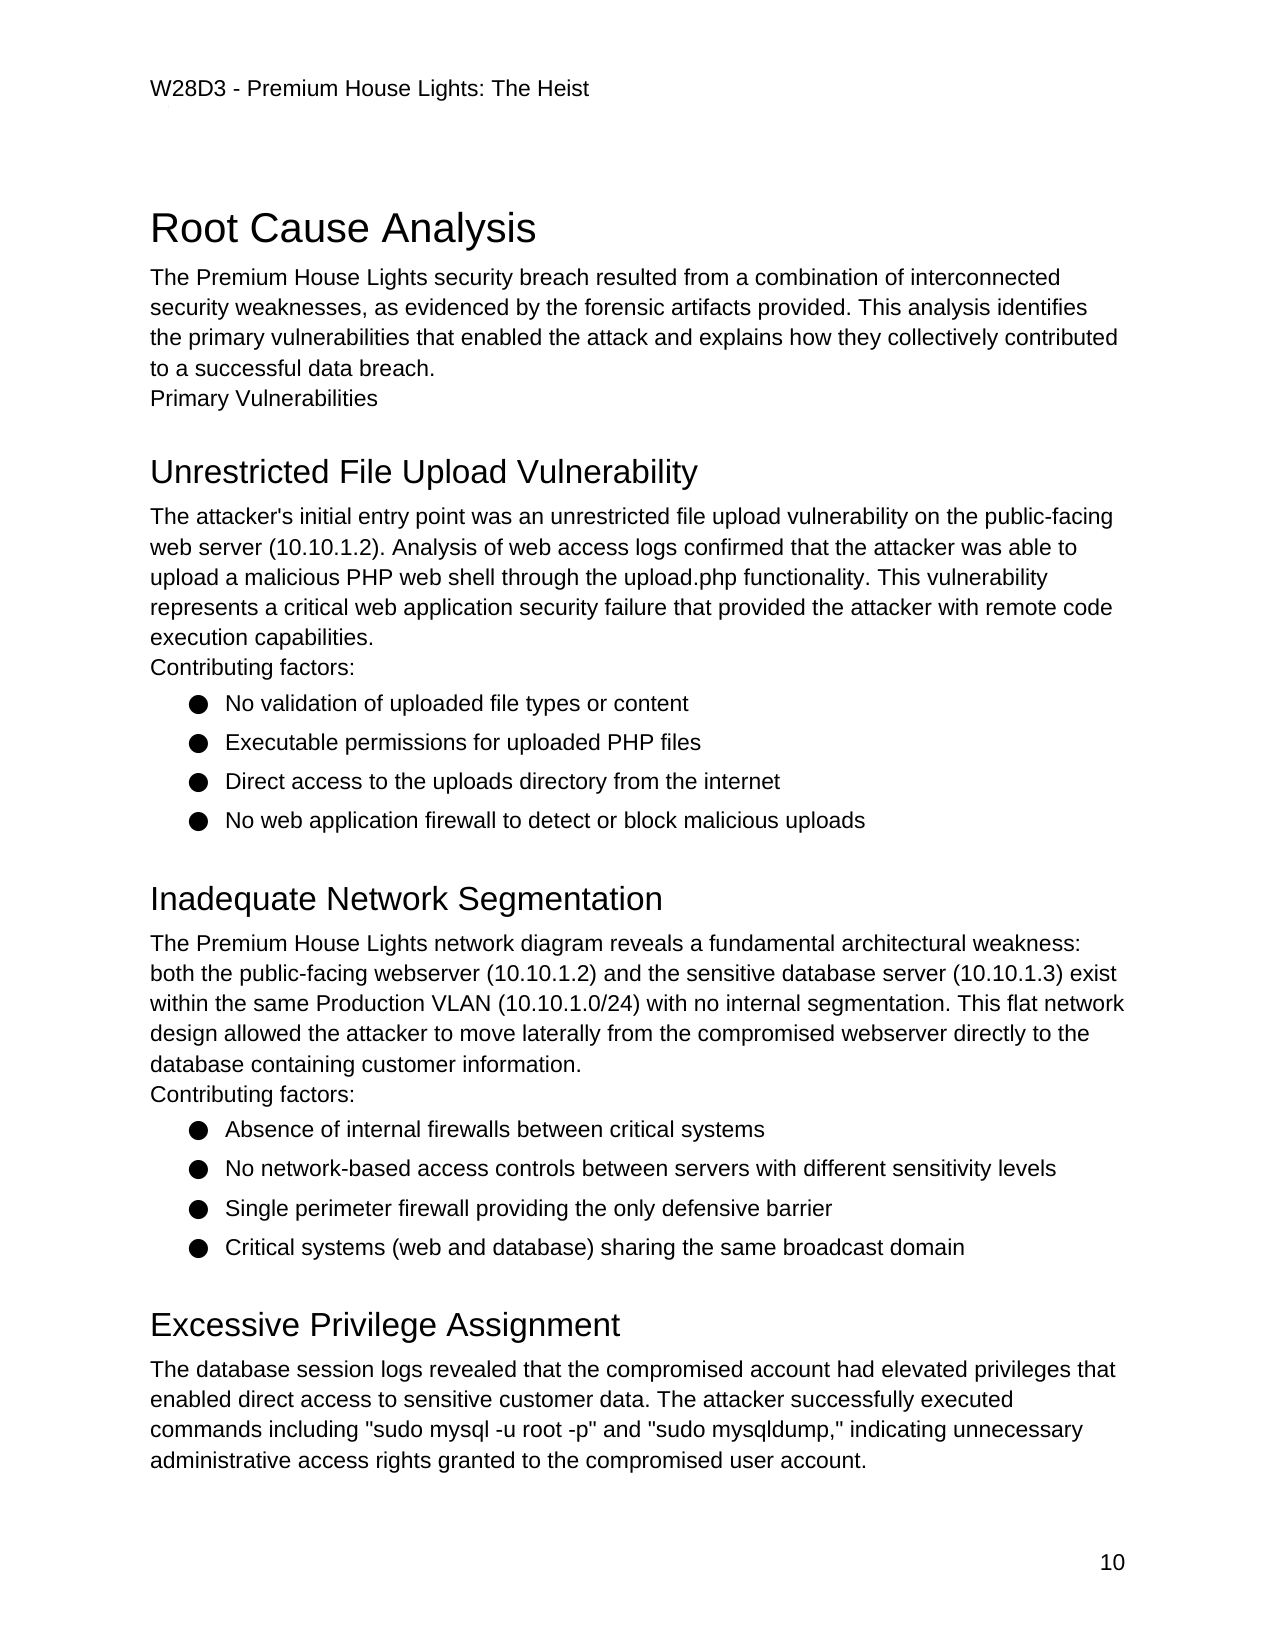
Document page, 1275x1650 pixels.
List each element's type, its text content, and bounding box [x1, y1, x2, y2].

text Contributing factors: [150, 654, 1125, 681]
list Absence of internal firewalls between critical systems [187, 1111, 1125, 1145]
subtitle Unrestricted File Upload Vulnerability [150, 452, 1125, 491]
list Executable permissions for uploaded PHP files [187, 724, 1125, 758]
text Primary Vulnerabilities [150, 385, 1125, 411]
text The Premium House Lights security breach resulted from a combination of interconnected security weaknesses, as evidenced by the forensic artifacts provided. This analysis identifies the primary vulnerabilities that enabled the attack and explains how they collectively contributed to a successful data breach. [150, 264, 1125, 381]
list Single perimeter firewall providing the only defensive barrier [187, 1189, 1125, 1223]
list No validation of uploaded file types or content [187, 684, 1125, 719]
text The database session logs revealed that the compromised account had elevated privileges that enabled direct access to sensitive customer data. The attacker successfully executed commands including "sudo mysql -u root -p" and "sudo mysqldump," indicating unnecessary administrative access rights granted to the compromised user account. [150, 1356, 1125, 1473]
subtitle Excessive Privilege Assignment [150, 1305, 1125, 1343]
text The attacker's initial entry point was an unrestricted file upload vulnerability on the public-facing web server (10.10.1.2). Analysis of web access logs confirmed that the attacker was able to upload a malicious PHP web shell through the upload.php functionality. This vulnerability represents a critical web application security failure that provided the attacker with remote code execution capabilities. [150, 503, 1125, 651]
text Contributing factors: [150, 1081, 1125, 1107]
list Critical systems (web and database) sharing the same broadcast domain [187, 1228, 1125, 1262]
list Direct access to the uploads directory from the internet [187, 763, 1125, 797]
subtitle Root Cause Analysis [150, 203, 1125, 251]
text The Premium House Lights network diagram reveals a fundamental architectural weakness: both the public-facing webserver (10.10.1.2) and the sensitive database server (10.10.1.3) exist within the same Production VLAN (10.10.1.0/24) with no internal segmentation. This flat network design allowed the attacker to move laterally from the compromised webserver directly to the database containing customer information. [150, 930, 1125, 1077]
list No web application firewall to detect or block malicious uploads [187, 802, 1125, 836]
subtitle Inadequate Network Segmentation [150, 879, 1125, 917]
list No network-based access controls between servers with different sensitivity levels [187, 1150, 1125, 1184]
